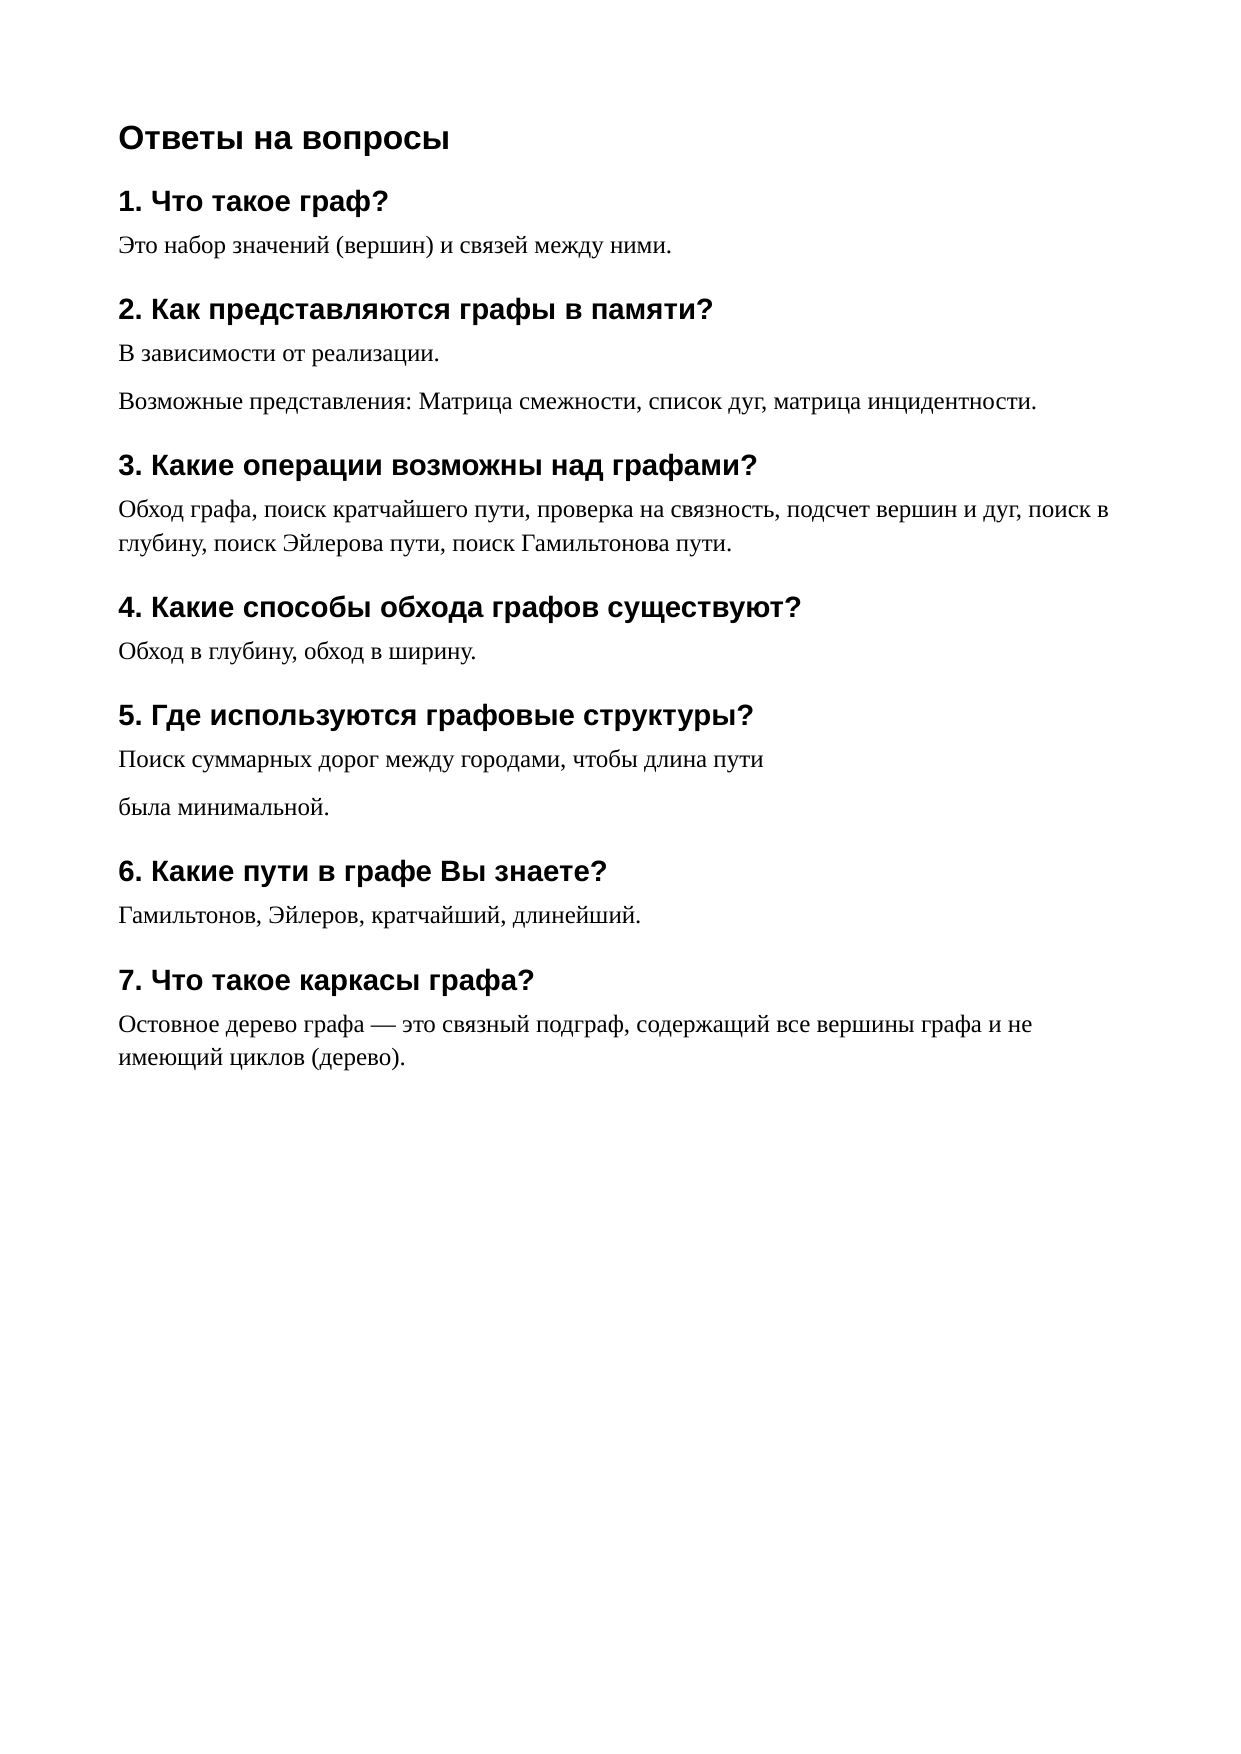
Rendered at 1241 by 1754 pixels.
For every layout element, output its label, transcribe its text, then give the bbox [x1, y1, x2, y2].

text Обход в глубину, обход в ширину. [118, 636, 1122, 665]
text Обход графа, поиск кратчайшего пути, проверка на связность, подсчет вершин и дуг, поиск в глубину, поиск Эйлерова пути, поиск Гамильтонова пути. [118, 494, 1122, 556]
text была минимальной. [118, 792, 1122, 821]
subtitle 2. Как представляются графы в памяти? [118, 292, 1122, 326]
text Гамильтонов, Эйлеров, кратчайший, длинейший. [118, 901, 1122, 929]
subtitle 3. Какие операции возможны над графами? [118, 448, 1122, 482]
text Это набор значений (вершин) и связей между ними. [118, 230, 1122, 259]
subtitle Ответы на вопросы [118, 118, 1122, 157]
subtitle 5. Где используются графовые структуры? [118, 698, 1122, 732]
text Возможные представления: Матрица смежности, список дуг, матрица инцидентности. [118, 386, 1122, 415]
text Остовное дерево графа — это связный подграф, содержащий все вершины графа и не имеющий циклов (дерево). [118, 1009, 1122, 1071]
text В зависимости от реализации. [118, 338, 1122, 367]
subtitle 1. Что такое граф? [118, 184, 1122, 218]
subtitle 6. Какие пути в графе Вы знаете? [118, 854, 1122, 888]
subtitle 7. Что такое каркасы графа? [118, 963, 1122, 996]
subtitle 4. Какие способы обхода графов существуют? [118, 590, 1122, 623]
text Поиск суммарных дорог между городами, чтобы длина пути [118, 744, 1122, 773]
